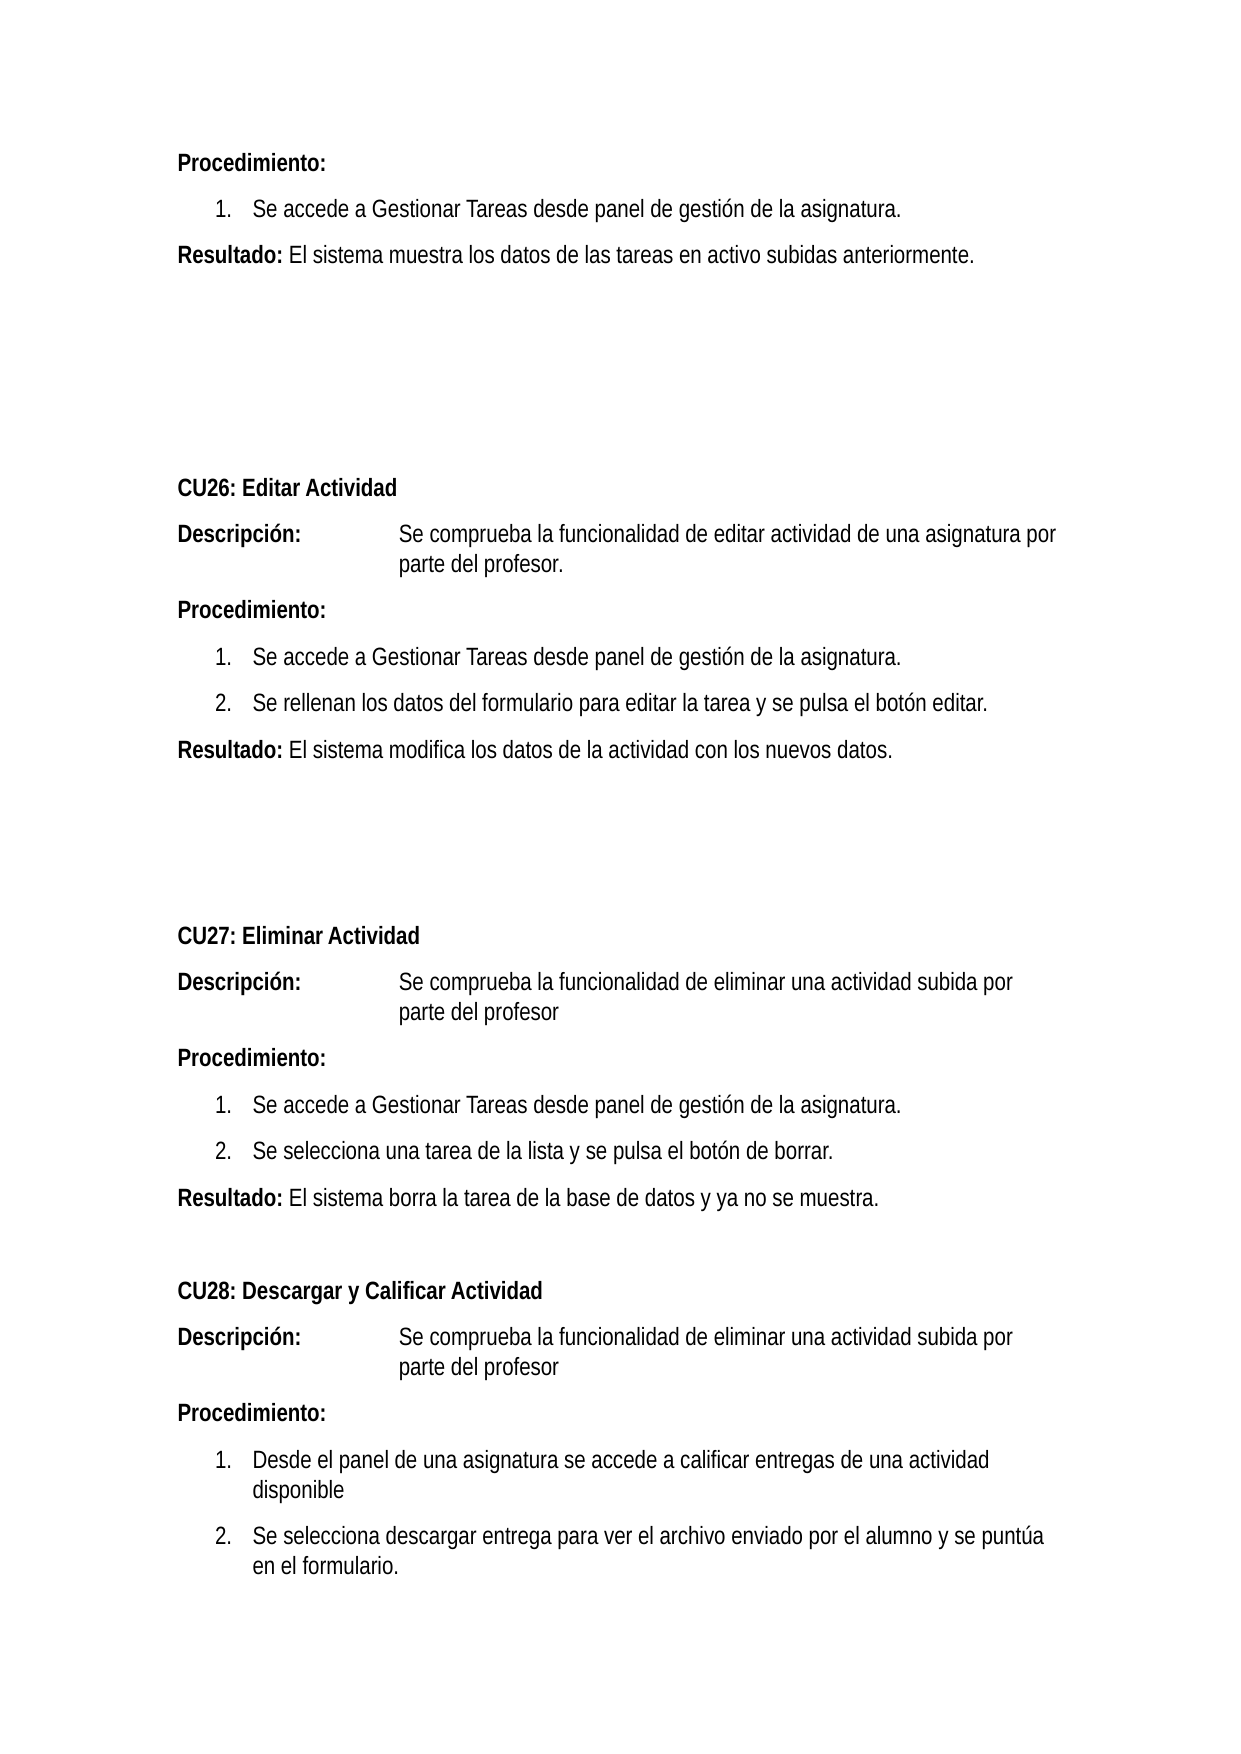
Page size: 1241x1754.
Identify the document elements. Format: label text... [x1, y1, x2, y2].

text Descripción: Se comprueba la funcionalidad de eliminar una actividad subida por parte del profesor [177, 967, 1063, 1026]
text CU26: Editar Actividad [177, 473, 1063, 501]
list Se selecciona descargar entrega para ver el archivo enviado por el alumno y se puntúa en el formulario. [215, 1521, 1063, 1579]
list Se rellenan los datos del formulario para editar la tarea y se pulsa el botón editar. [215, 688, 1063, 717]
text Procedimiento: [177, 148, 1063, 176]
list Se accede a Gestionar Tareas desde panel de gestión de la asignatura. [215, 194, 1063, 223]
text Descripción: Se comprueba la funcionalidad de editar actividad de una asignatura por parte del profesor. [177, 519, 1063, 578]
list Desde el panel de una asignatura se accede a calificar entregas de una actividad disponible [215, 1445, 1063, 1503]
text Resultado: El sistema muestra los datos de las tareas en activo subidas anteriormente. [177, 241, 1063, 269]
text Procedimiento: [177, 596, 1063, 624]
text Procedimiento: [177, 1043, 1063, 1072]
text Descripción: Se comprueba la funcionalidad de eliminar una actividad subida por parte del profesor [177, 1322, 1063, 1381]
text Procedimiento: [177, 1398, 1063, 1427]
list Se selecciona una tarea de la lista y se pulsa el botón de borrar. [215, 1136, 1063, 1165]
list Se accede a Gestionar Tareas desde panel de gestión de la asignatura. [215, 642, 1063, 671]
text Resultado: El sistema borra la tarea de la base de datos y ya no se muestra. [177, 1183, 1063, 1211]
text CU28: Descargar y Calificar Actividad [177, 1276, 1063, 1304]
list Se accede a Gestionar Tareas desde panel de gestión de la asignatura. [215, 1090, 1063, 1118]
text Resultado: El sistema modifica los datos de la actividad con los nuevos datos. [177, 735, 1063, 763]
text CU27: Eliminar Actividad [177, 921, 1063, 949]
